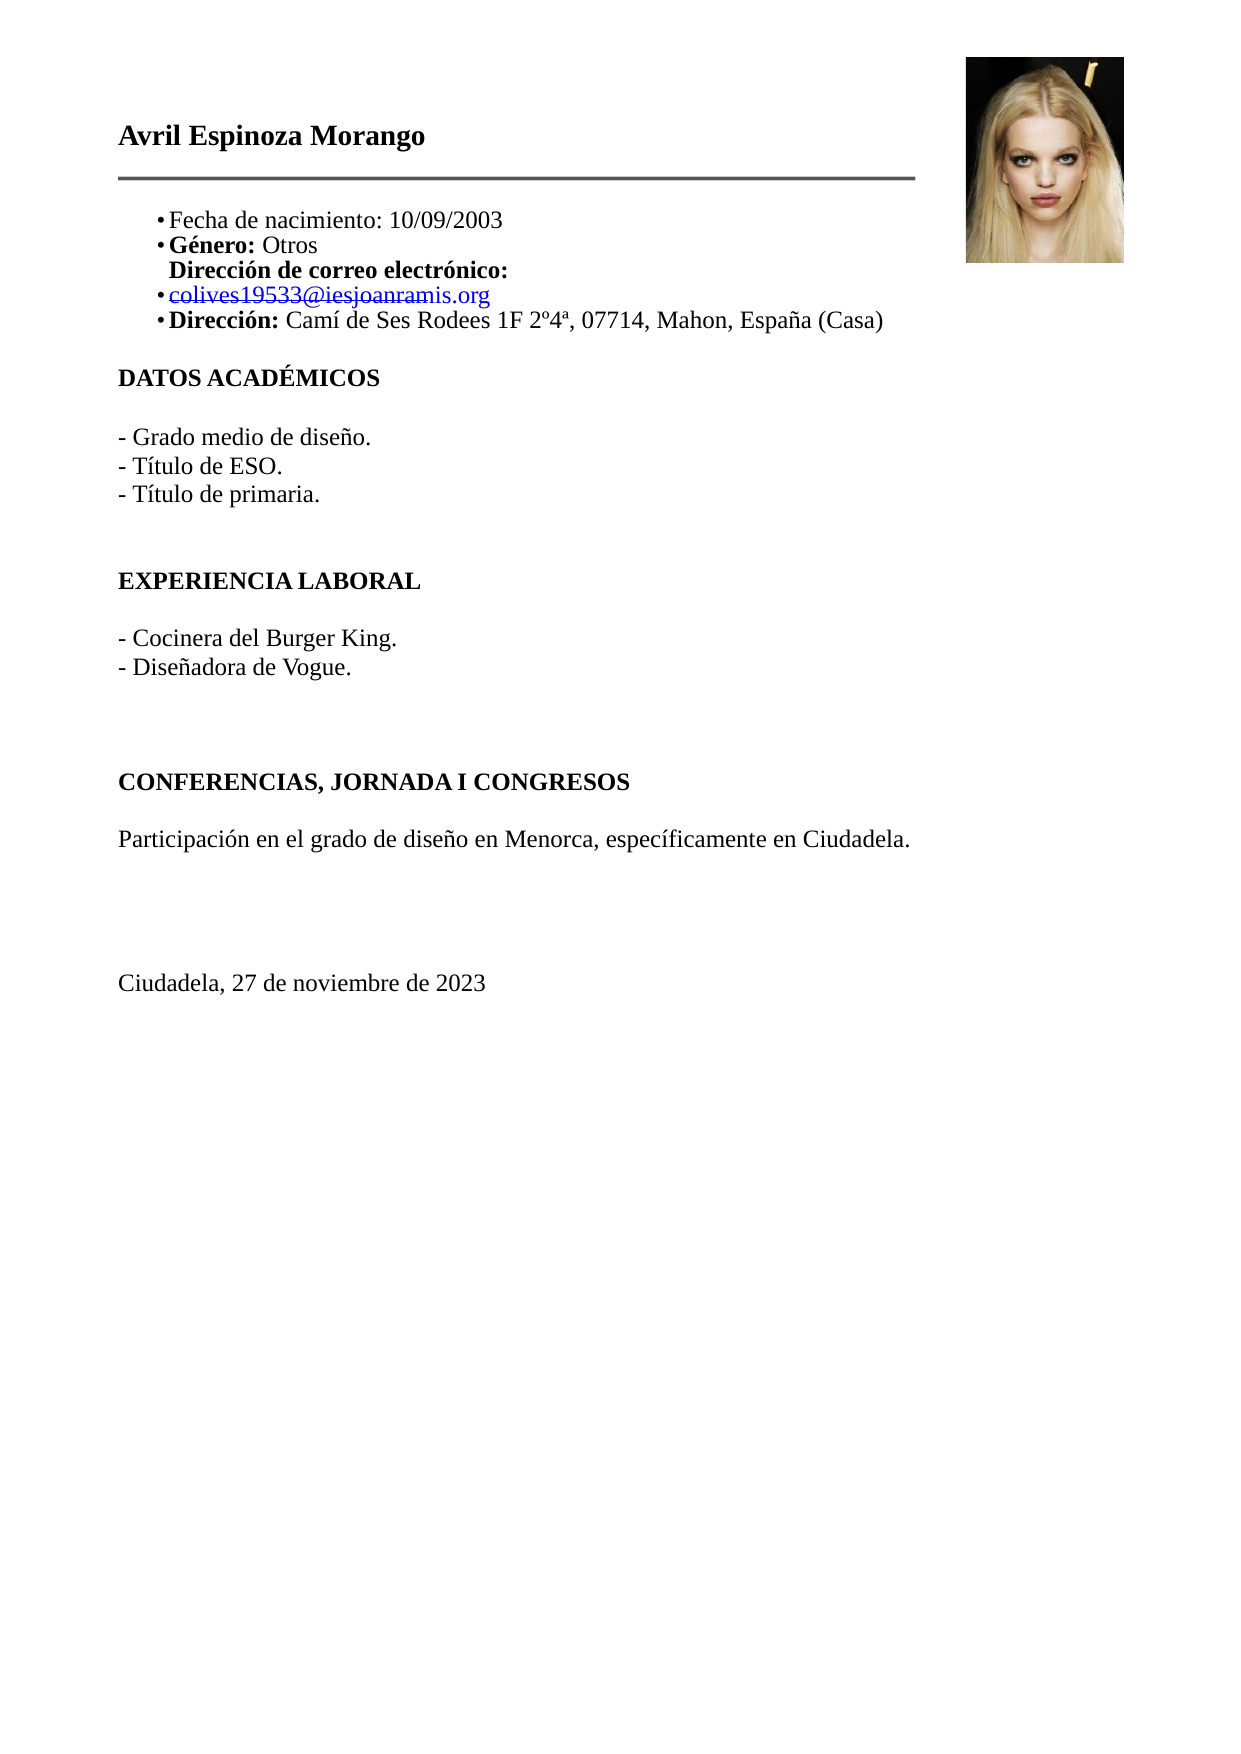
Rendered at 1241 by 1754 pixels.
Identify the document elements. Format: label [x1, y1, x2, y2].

picture [965, 57, 1124, 263]
